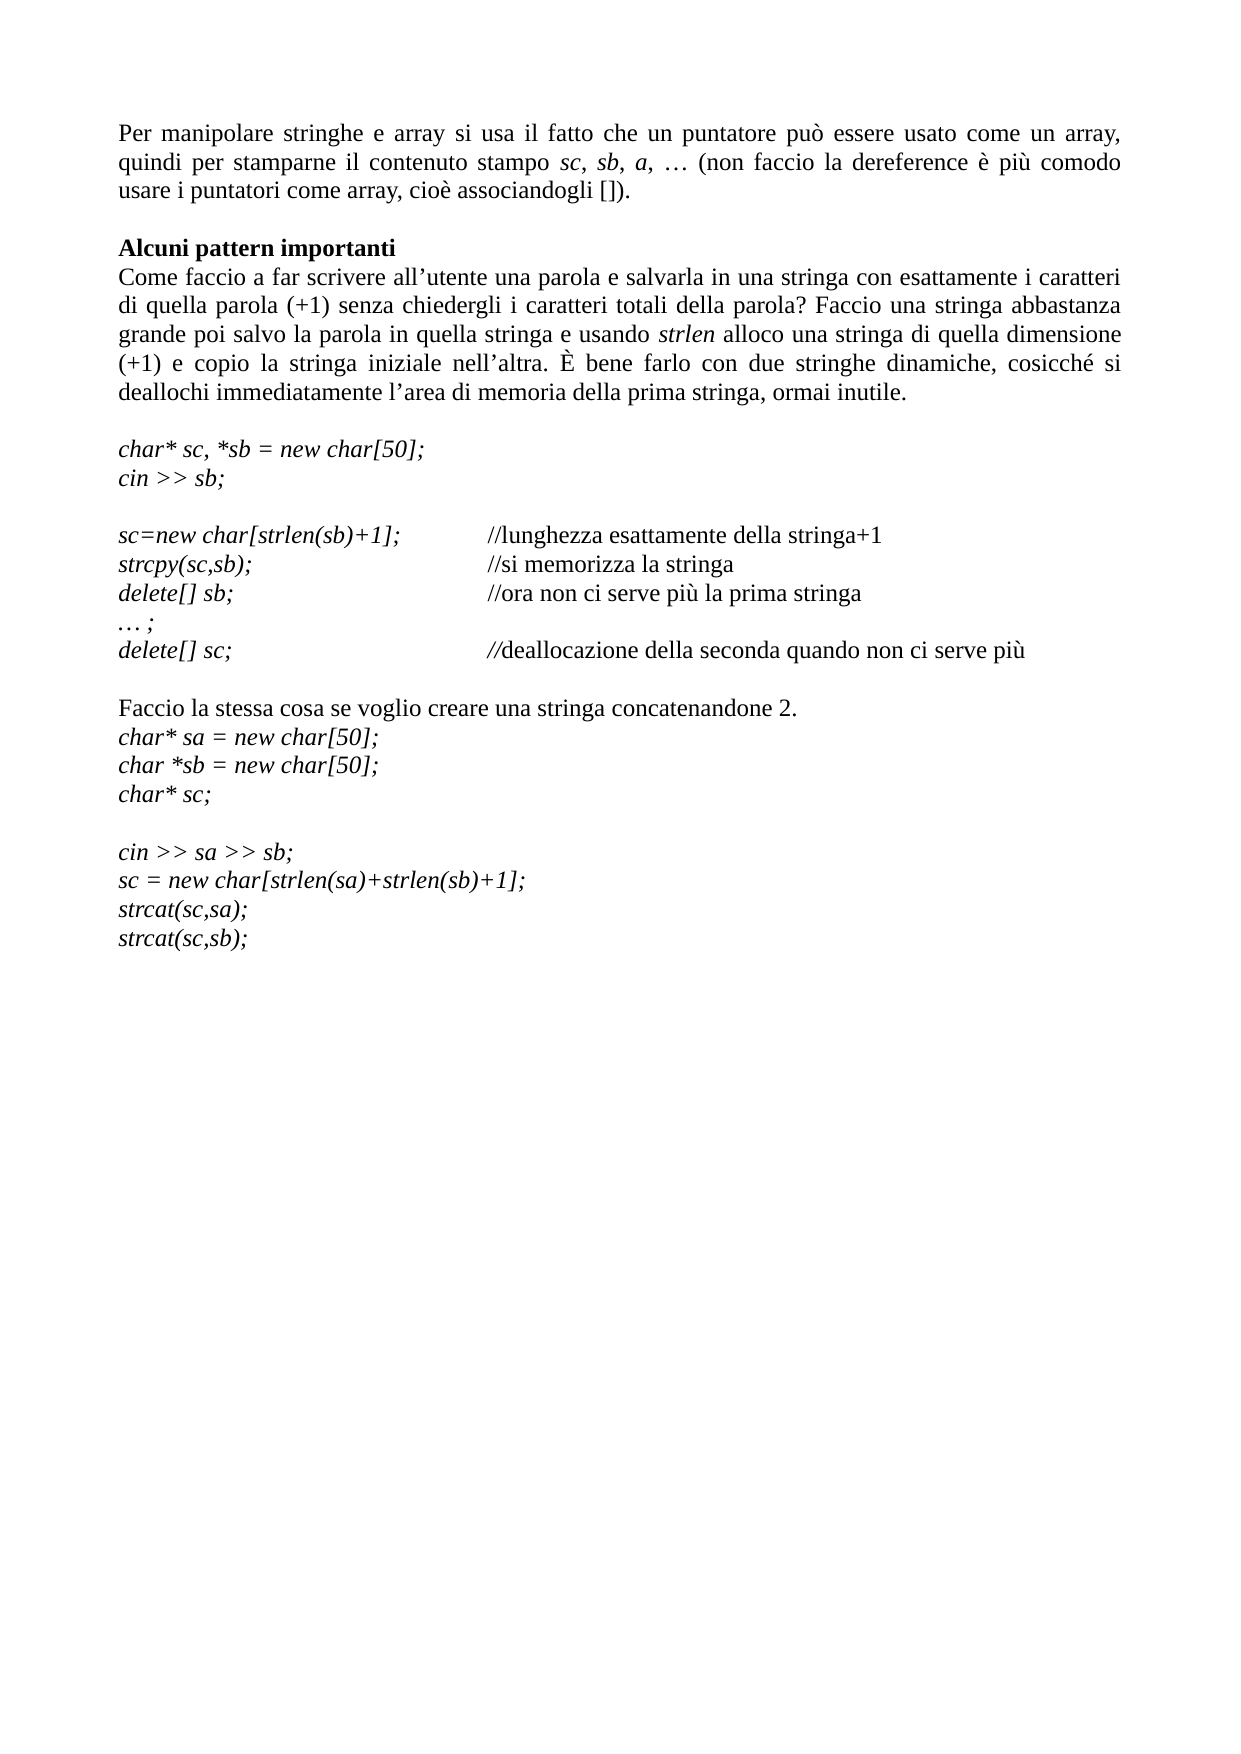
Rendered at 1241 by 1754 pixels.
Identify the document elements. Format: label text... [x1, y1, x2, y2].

text Come faccio a far scrivere all’utente una parola e salvarla in una stringa con esattamente i caratteri di quella parola (+1) senza chiedergli i caratteri totali della parola? Faccio una stringa abbastanza grande poi salvo la parola in quella stringa e usando strlen alloco una stringa di quella dimensione (+1) e copio la stringa iniziale nell’altra. È bene farlo con due stringhe dinamiche, cosicché si deallochi immediatamente l’area di memoria della prima stringa, ormai inutile. [118, 262, 1122, 406]
text cin >> sb; [118, 463, 1122, 492]
text sc=new char[strlen(sb)+1]; //lunghezza esattamente della stringa+1 [118, 521, 1122, 549]
text strcpy(sc,sb); //si memorizza la stringa [118, 549, 1122, 578]
text delete[] sb; //ora non ci serve più la prima stringa [118, 578, 1122, 607]
text sc = new char[strlen(sa)+strlen(sb)+1]; [118, 866, 1122, 894]
text char *sb = new char[50]; [118, 751, 1122, 779]
text Alcuni pattern importanti [118, 233, 1122, 262]
text char* sc; [118, 779, 1122, 808]
text strcat(sc,sa); [118, 894, 1122, 923]
text Per manipolare stringhe e array si usa il fatto che un puntatore può essere usato come un array, quindi per stamparne il contenuto stampo sc, sb, a, … (non faccio la dereference è più comodo usare i puntatori come array, cioè associandogli []). [118, 118, 1122, 204]
text Faccio la stessa cosa se voglio creare una stringa concatenandone 2. [118, 693, 1122, 722]
text cin >> sa >> sb; [118, 837, 1122, 866]
text strcat(sc,sb); [118, 923, 1122, 952]
text delete[] sc; //deallocazione della seconda quando non ci serve più [118, 636, 1122, 693]
text char* sa = new char[50]; [118, 722, 1122, 751]
text … ; [118, 607, 1122, 636]
text char* sc, *sb = new char[50]; [118, 434, 1122, 463]
